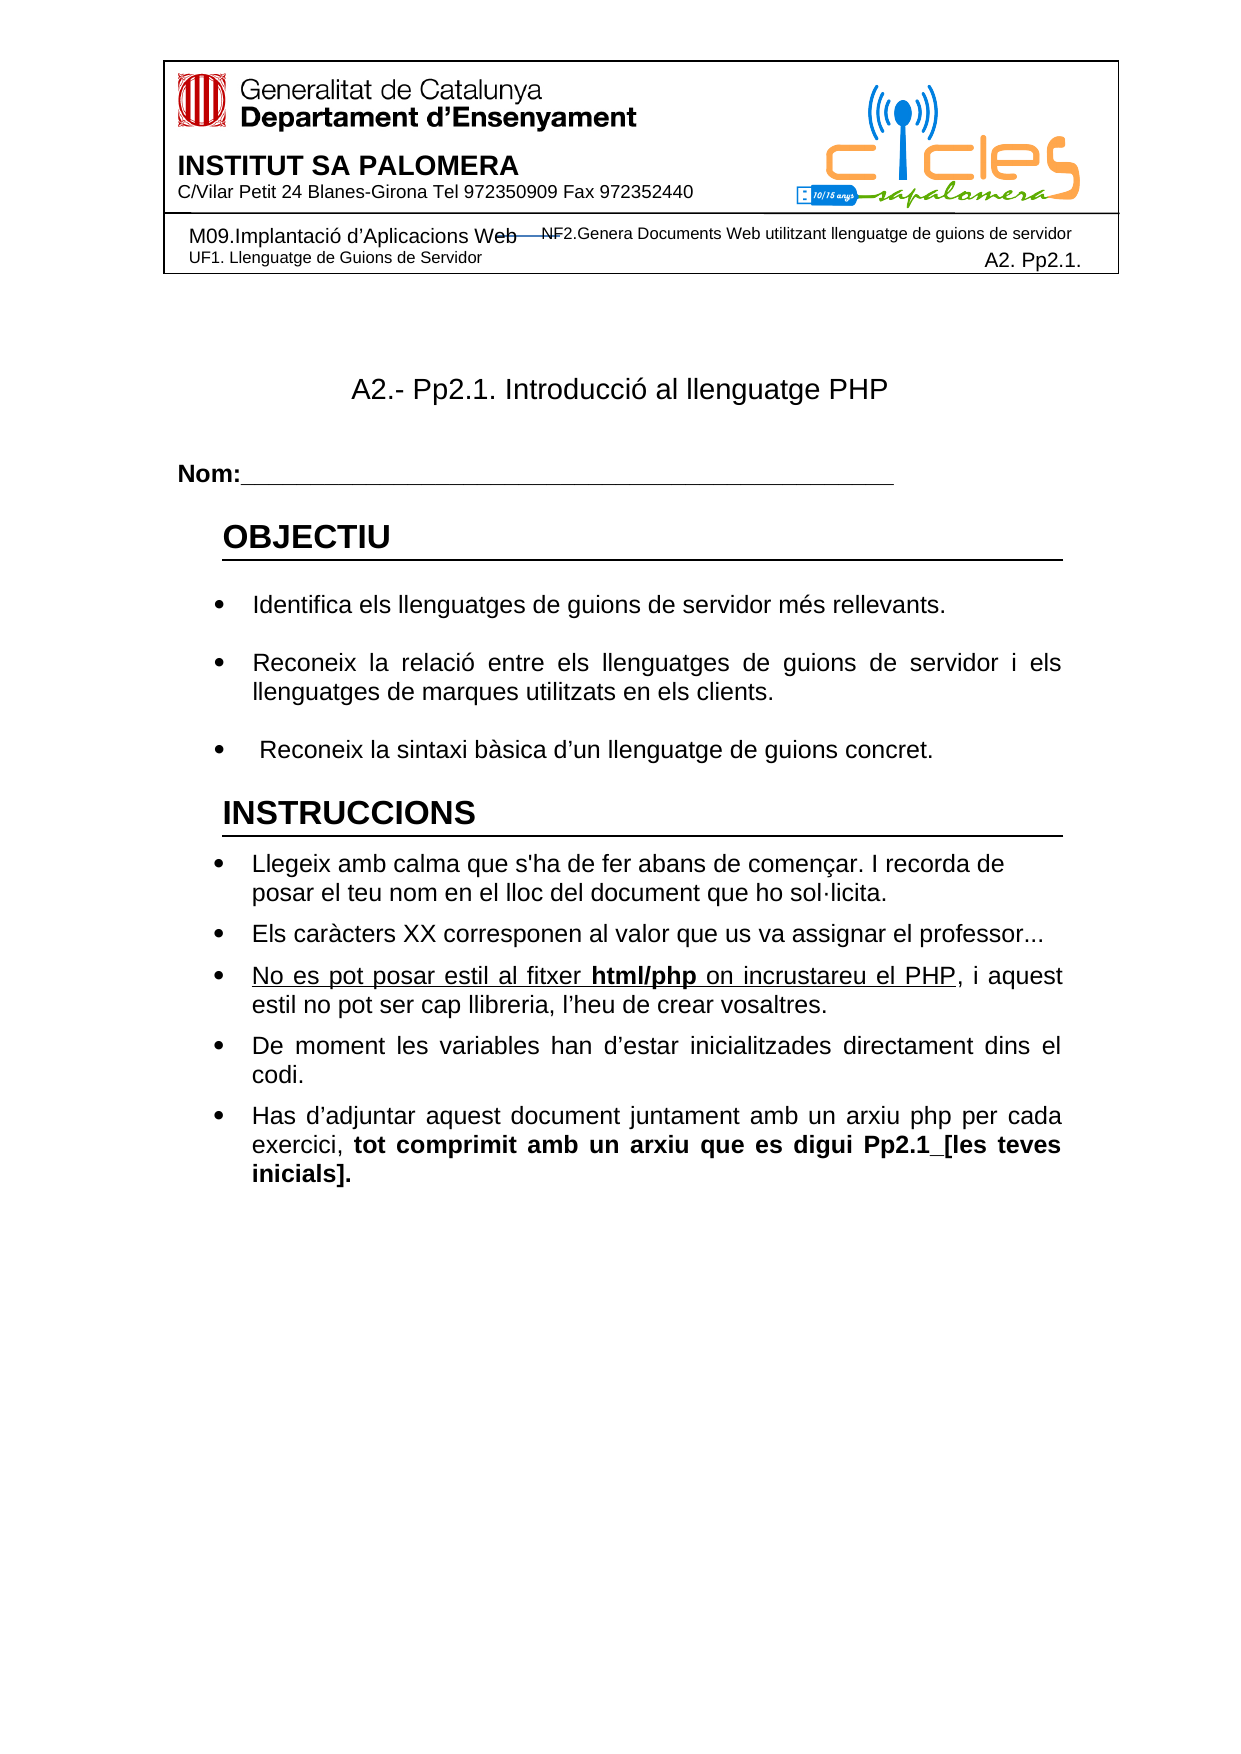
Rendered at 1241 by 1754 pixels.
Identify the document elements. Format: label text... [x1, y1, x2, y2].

list De moment les variables han d’estar inicialitzades directament dins el codi. [214, 1031, 1063, 1088]
text Nom:_______________________________________________ [177, 456, 1063, 487]
list Has d’adjuntar aquest document juntament amb un arxiu php per cada exercici, tot comprimit amb un arxiu que es digui Pp2.1_[les teves inicials]. [214, 1101, 1063, 1187]
list Els caràcters XX corresponen al valor que us va assignar el professor... [214, 919, 1063, 948]
list Llegeix amb calma que s'ha de fer abans de començar. I recorda de posar el teu nom en el lloc del document que ho sol·licita. [214, 849, 1063, 907]
list No es pot posar estil al fitxer html/php on incrustareu el PHP, i aquest estil no pot ser cap llibreria, l’heu de crear vosaltres. [214, 961, 1063, 1018]
subtitle INSTRUCCIONS [222, 793, 1063, 835]
picture [791, 71, 1085, 218]
list Reconeix la relació entre els llenguatges de guions de servidor i els llenguatges de marques utilitzats en els clients. [215, 648, 1063, 706]
text A2.- Pp2.1. Introducció al llenguatge PHP [177, 372, 1063, 406]
list Reconeix la sintaxi bàsica d’un llenguatge de guions concret. [215, 735, 1063, 764]
subtitle OBJECTIU [222, 517, 1063, 559]
list Identifica els llenguatges de guions de servidor més rellevants. [215, 590, 1063, 619]
